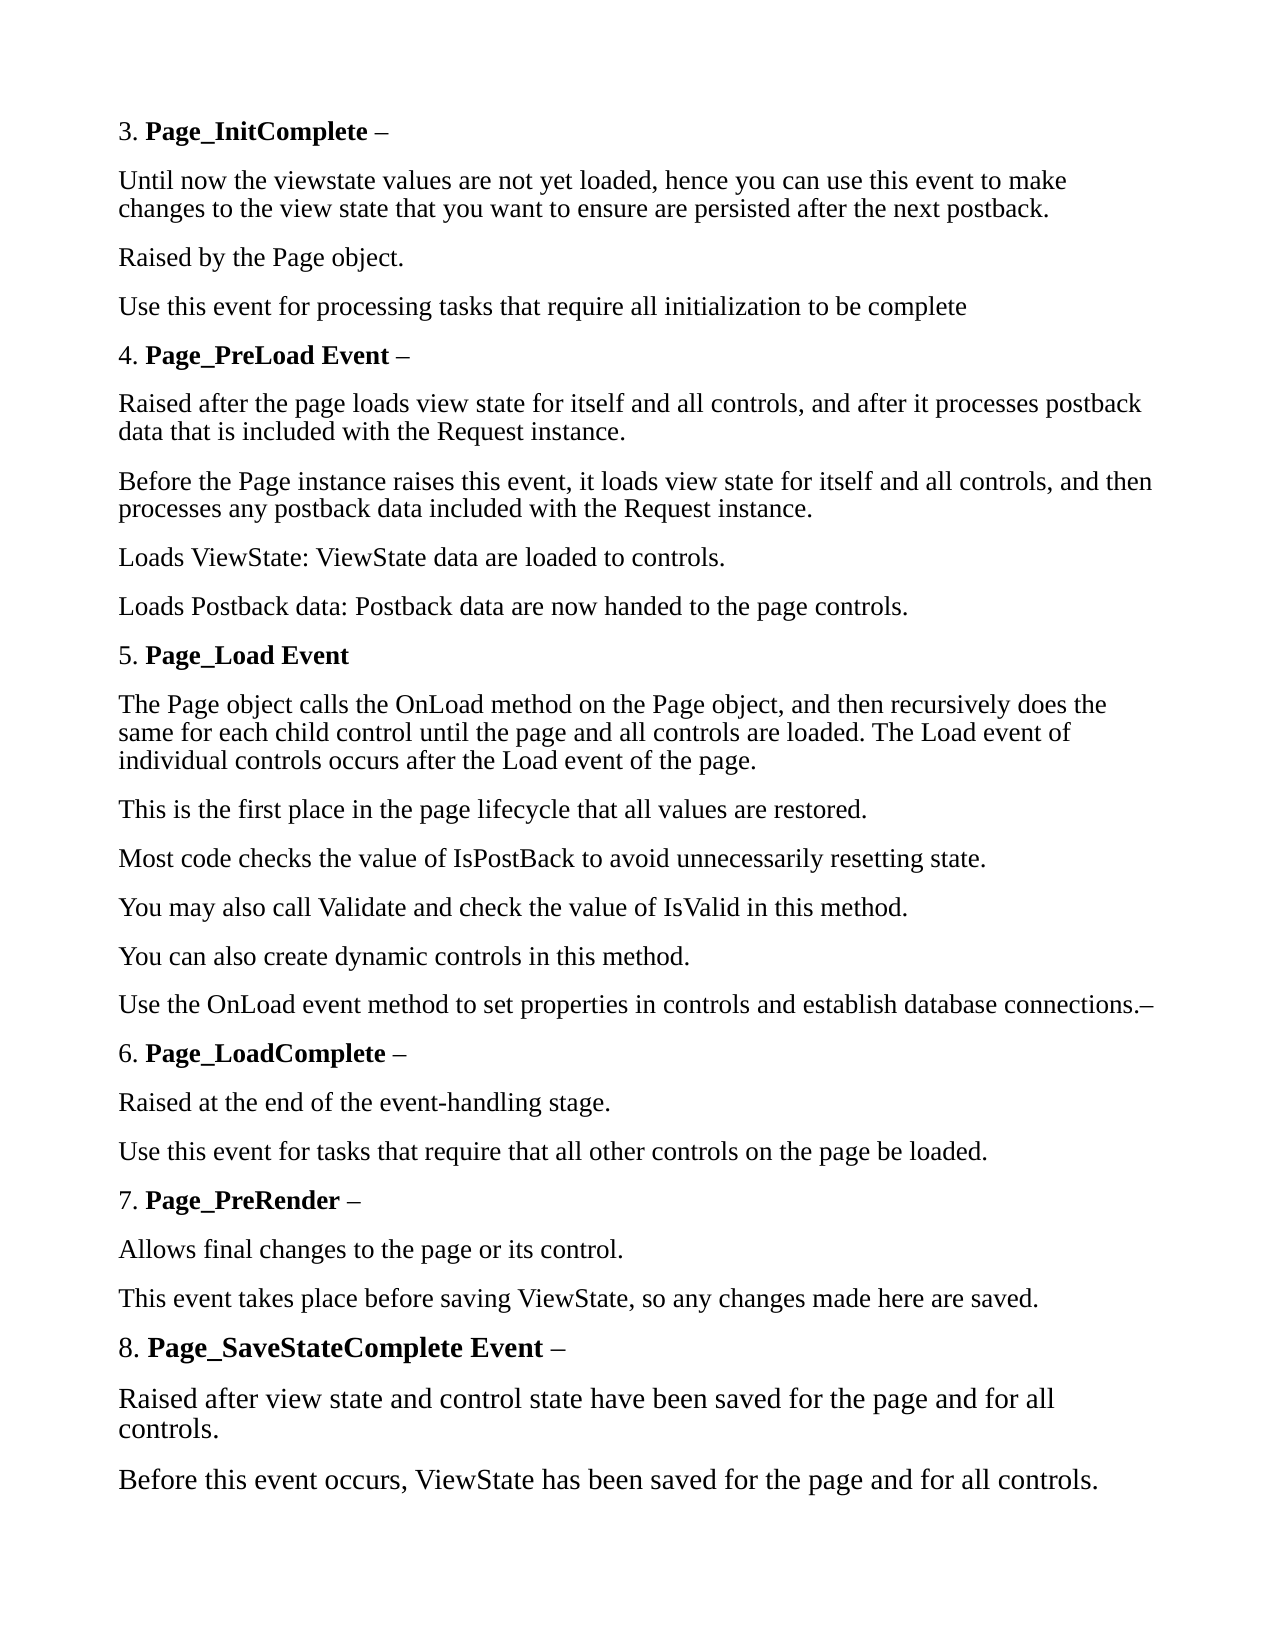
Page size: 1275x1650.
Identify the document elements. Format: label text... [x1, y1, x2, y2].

title This event takes place before saving ViewState, so any changes made here are saved. [118, 1285, 1157, 1313]
title Raised after view state and control state have been saved for the page and for all controls. [118, 1384, 1157, 1445]
title 4. Page_PreLoad Event – [118, 342, 1157, 370]
title Use this event for processing tasks that require all initialization to be complete [118, 293, 1157, 321]
title 7. Page_PreRender – [118, 1187, 1157, 1215]
title Use the OnLoad event method to set properties in controls and establish database connections.– [118, 992, 1157, 1019]
title The Page object calls the OnLoad method on the Page object, and then recursively does the same for each child control until the page and all controls are loaded. The Load event of individual controls occurs after the Load event of the page. [118, 691, 1157, 775]
title Raised by the Page object. [118, 244, 1157, 272]
title Loads Postback data: Postback data are now handed to the page controls. [118, 593, 1157, 621]
title You may also call Validate and check the value of IsValid in this method. [118, 894, 1157, 922]
title Before the Page instance raises this event, it loads view state for itself and all controls, and then processes any postback data included with the Request instance. [118, 467, 1157, 524]
title Until now the viewstate values are not yet loaded, hence you can use this event to make changes to the view state that you want to ensure are persisted after the next postback. [118, 167, 1157, 223]
title 6. Page_LoadComplete – [118, 1040, 1157, 1068]
title 5. Page_Load Event [118, 642, 1157, 670]
title Loads ViewState: ViewState data are loaded to controls. [118, 544, 1157, 572]
title 8. Page_SaveStateComplete Event – [118, 1333, 1157, 1364]
title Allows final changes to the page or its control. [118, 1236, 1157, 1264]
title 3. Page_InitComplete – [118, 118, 1157, 146]
title Use this event for tasks that require that all other controls on the page be loaded. [118, 1138, 1157, 1166]
title Most code checks the value of IsPostBack to avoid unnecessarily resetting state. [118, 845, 1157, 873]
title This is the first place in the page lifecycle that all values are restored. [118, 796, 1157, 824]
title Before this event occurs, ViewState has been saved for the page and for all controls. [118, 1466, 1157, 1496]
title You can also create dynamic controls in this method. [118, 943, 1157, 971]
title Raised at the end of the event-handling stage. [118, 1089, 1157, 1117]
title Raised after the page loads view state for itself and all controls, and after it processes postback data that is included with the Request instance. [118, 391, 1157, 447]
